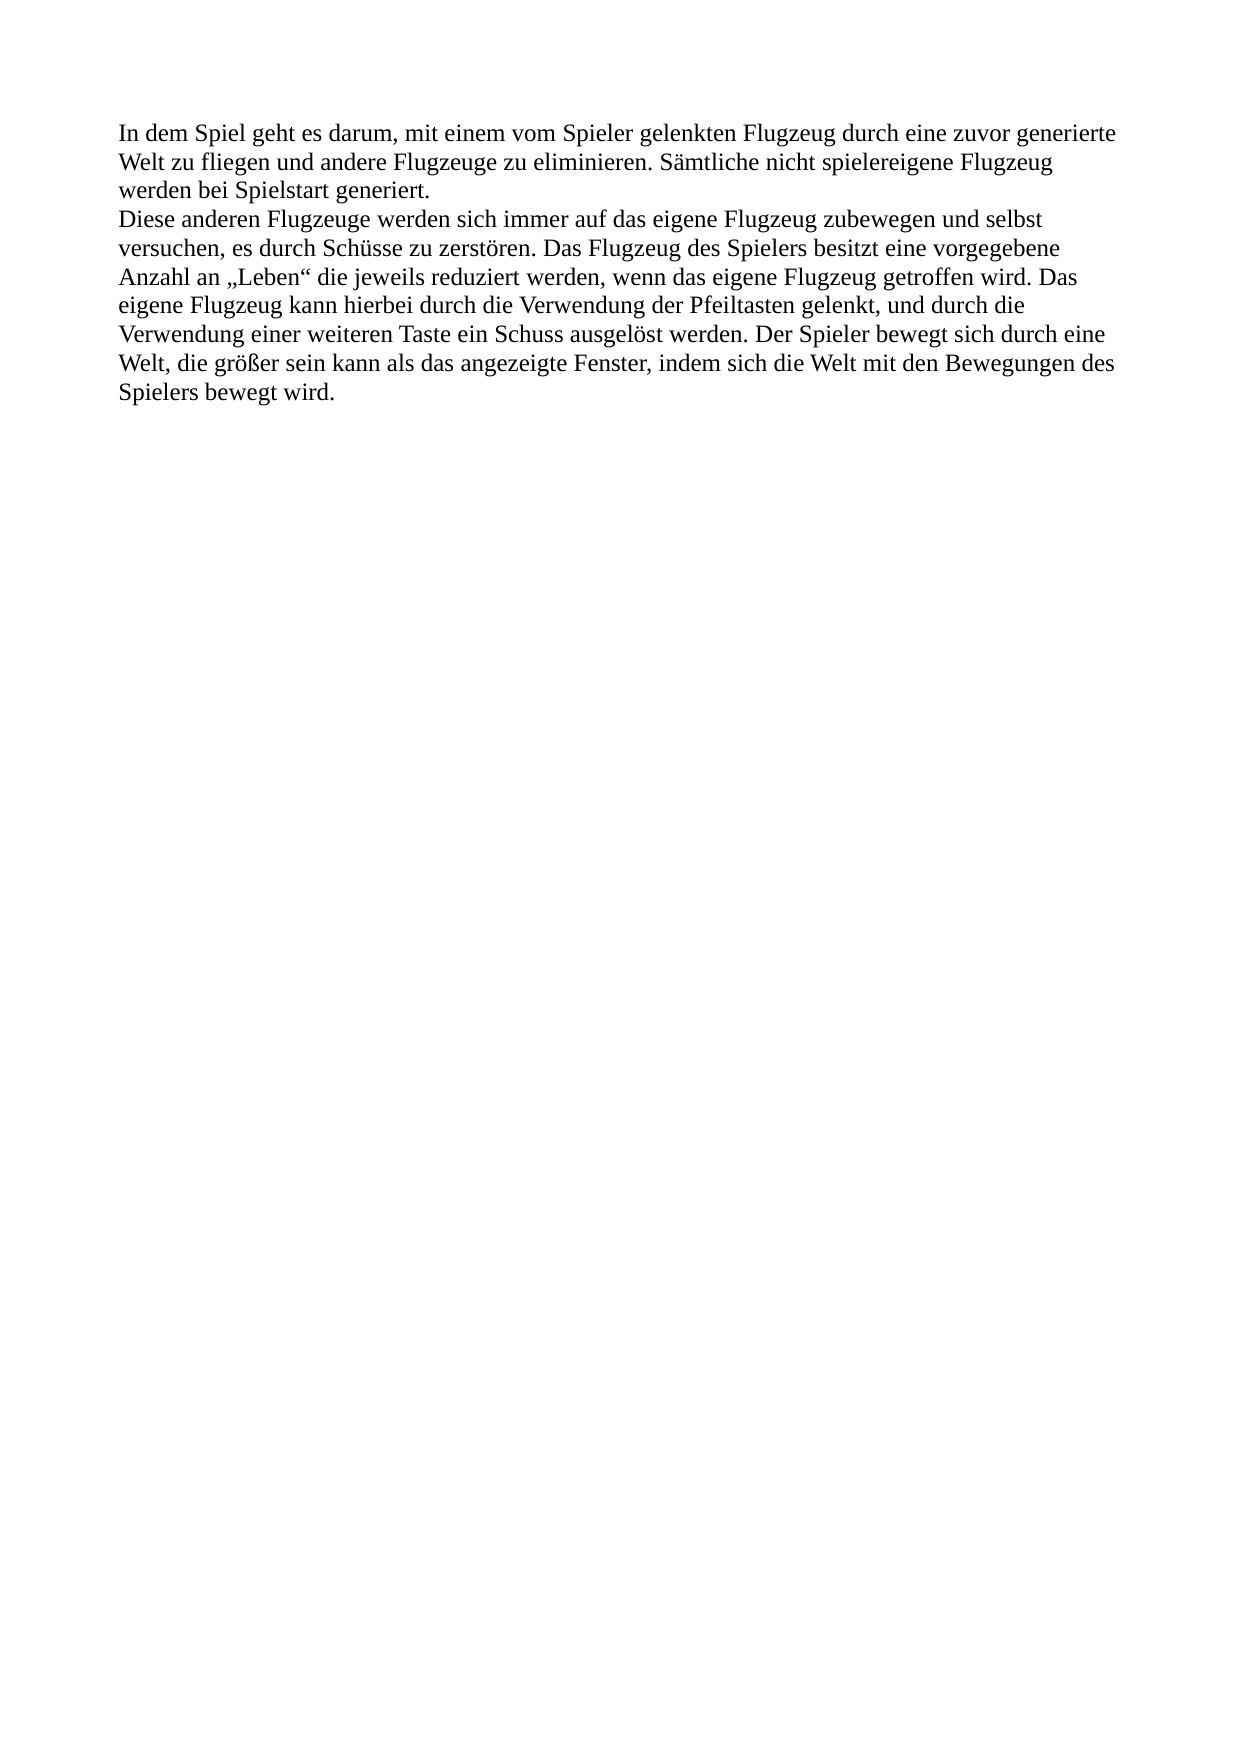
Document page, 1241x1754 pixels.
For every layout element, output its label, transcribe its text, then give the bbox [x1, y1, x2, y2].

text Diese anderen Flugzeuge werden sich immer auf das eigene Flugzeug zubewegen und selbst versuchen, es durch Schüsse zu zerstören. Das Flugzeug des Spielers besitzt eine vorgegebene Anzahl an „Leben“ die jeweils reduziert werden, wenn das eigene Flugzeug getroffen wird. Das eigene Flugzeug kann hierbei durch die Verwendung der Pfeiltasten gelenkt, und durch die Verwendung einer weiteren Taste ein Schuss ausgelöst werden. Der Spieler bewegt sich durch eine Welt, die größer sein kann als das angezeigte Fenster, indem sich die Welt mit den Bewegungen des Spielers bewegt wird. [118, 204, 1122, 406]
text In dem Spiel geht es darum, mit einem vom Spieler gelenkten Flugzeug durch eine zuvor generierte Welt zu fliegen und andere Flugzeuge zu eliminieren. Sämtliche nicht spielereigene Flugzeug werden bei Spielstart generiert. [118, 118, 1122, 204]
